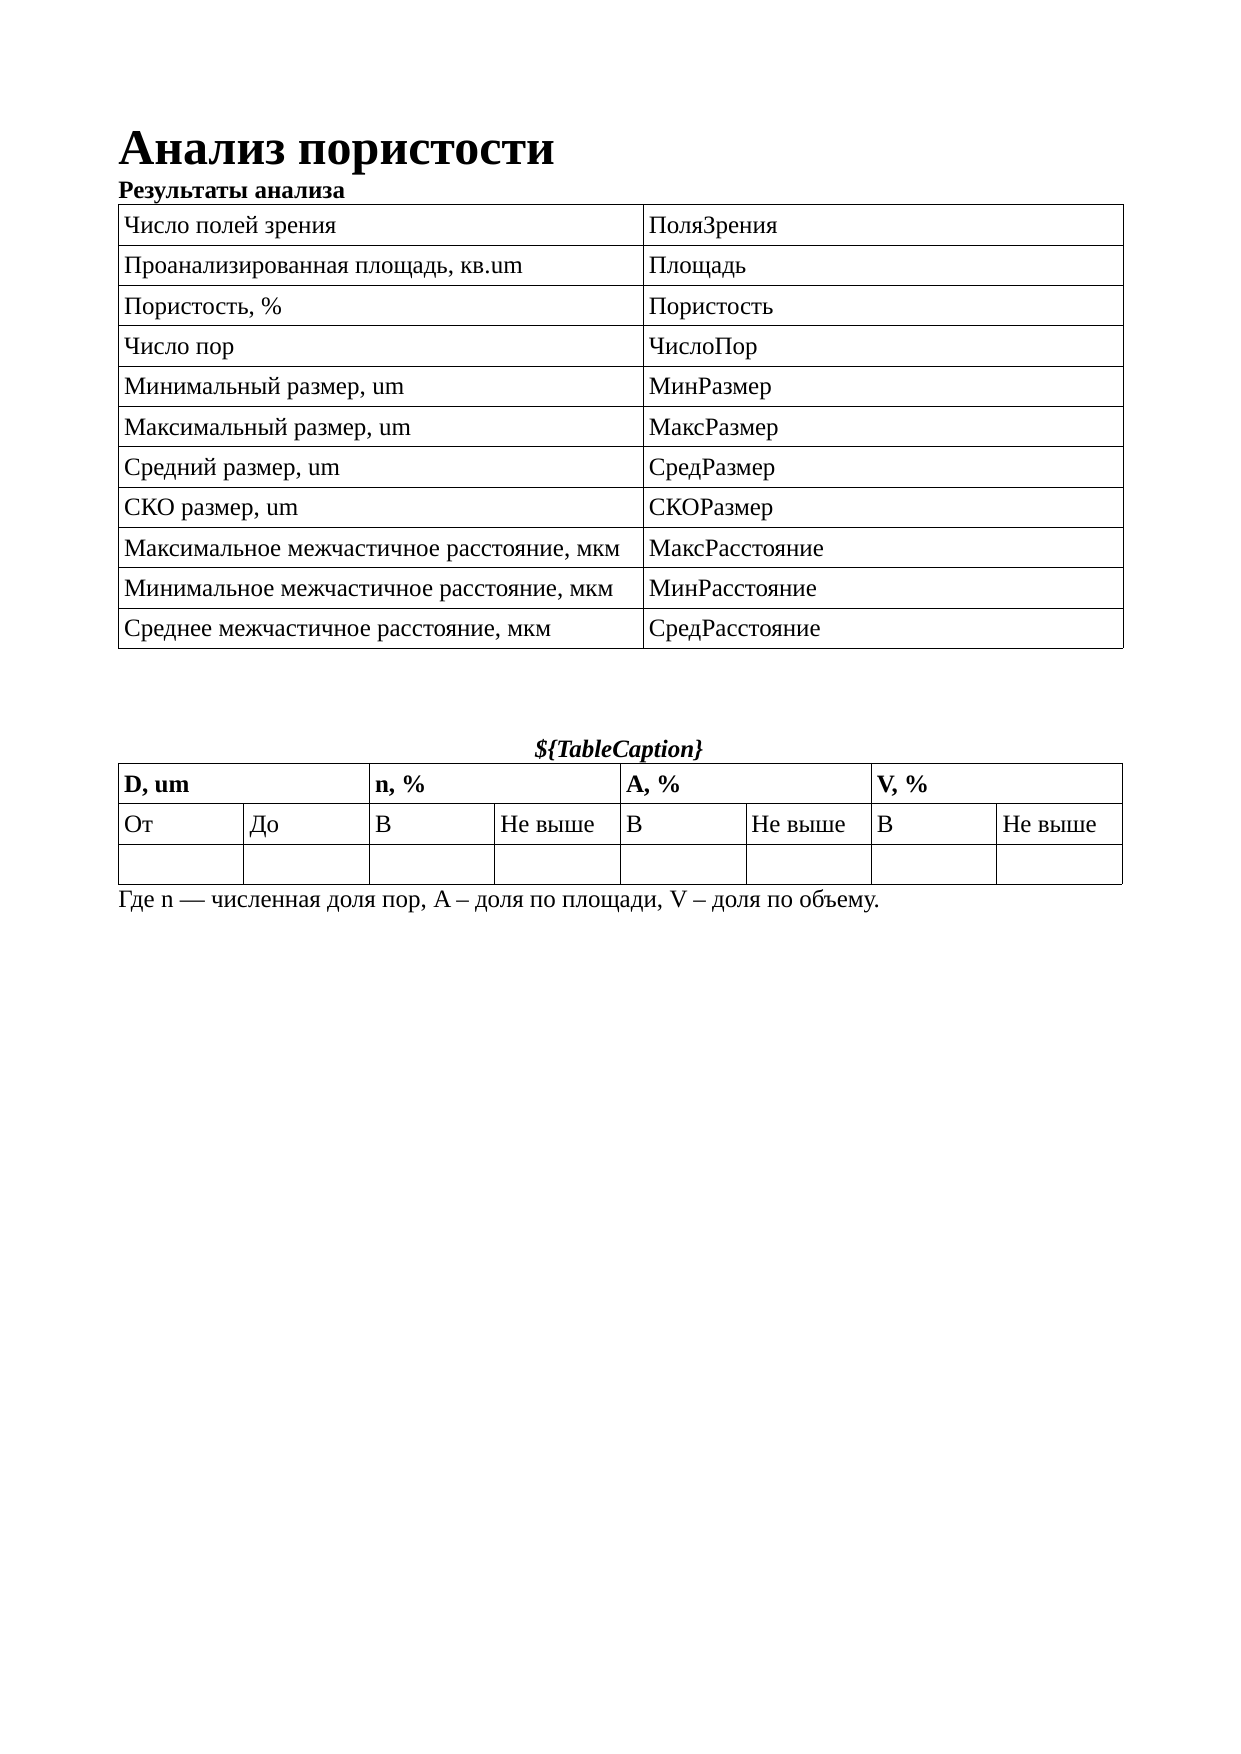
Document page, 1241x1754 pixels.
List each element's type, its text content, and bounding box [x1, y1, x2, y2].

table_cell До [244, 804, 369, 843]
table_cell Пористость [644, 286, 1123, 325]
table_cell В [370, 804, 494, 843]
table_cell От [119, 804, 243, 843]
table_cell [119, 845, 243, 884]
table_cell Средний размер, um [119, 447, 643, 487]
table_cell СКО размер, um [119, 488, 643, 527]
table_cell [621, 845, 746, 884]
text ${TableCaption} [118, 734, 1122, 763]
table_cell Площадь [644, 246, 1123, 285]
table_cell Минимальное межчастичное расстояние, мкм [119, 568, 643, 607]
table_cell Максимальное межчастичное расстояние, мкм [119, 528, 643, 567]
text Анализ пористости [118, 118, 1122, 176]
table_cell МаксРасстояние [644, 528, 1123, 567]
text Где n — численная доля пор, A – доля по площади, V – доля по объему. [118, 885, 1122, 913]
table_header ПоляЗрения [644, 205, 1123, 245]
table_header V, % [872, 764, 1122, 803]
table_cell [244, 845, 369, 884]
table_cell МинРазмер [644, 367, 1123, 406]
table_cell [997, 845, 1122, 884]
table_cell СКОРазмер [644, 488, 1123, 527]
table_cell В [872, 804, 996, 843]
table_cell Среднее межчастичное расстояние, мкм [119, 609, 643, 648]
table_header Число полей зрения [119, 205, 643, 245]
table_cell [747, 845, 871, 884]
table_cell Максимальный размер, um [119, 407, 643, 446]
table_cell Не выше [997, 804, 1122, 843]
table_cell Не выше [747, 804, 871, 843]
table_cell Проанализированная площадь, кв.um [119, 246, 643, 285]
table_cell [370, 845, 494, 884]
table_cell МинРасстояние [644, 568, 1123, 607]
table_header A, % [621, 764, 871, 803]
table_cell [872, 845, 996, 884]
table_cell МаксРазмер [644, 407, 1123, 446]
table_cell СредРазмер [644, 447, 1123, 487]
table_cell В [621, 804, 746, 843]
table_cell Пористость, % [119, 286, 643, 325]
table_cell Число пор [119, 326, 643, 366]
table_header D, um [119, 764, 369, 803]
table_cell СредРасстояние [644, 609, 1123, 648]
table_cell Минимальный размер, um [119, 367, 643, 406]
table_cell Не выше [495, 804, 620, 843]
table_cell [495, 845, 620, 884]
table_cell ЧислоПор [644, 326, 1123, 366]
table_header n, % [370, 764, 620, 803]
text Результаты анализа [118, 176, 1122, 204]
